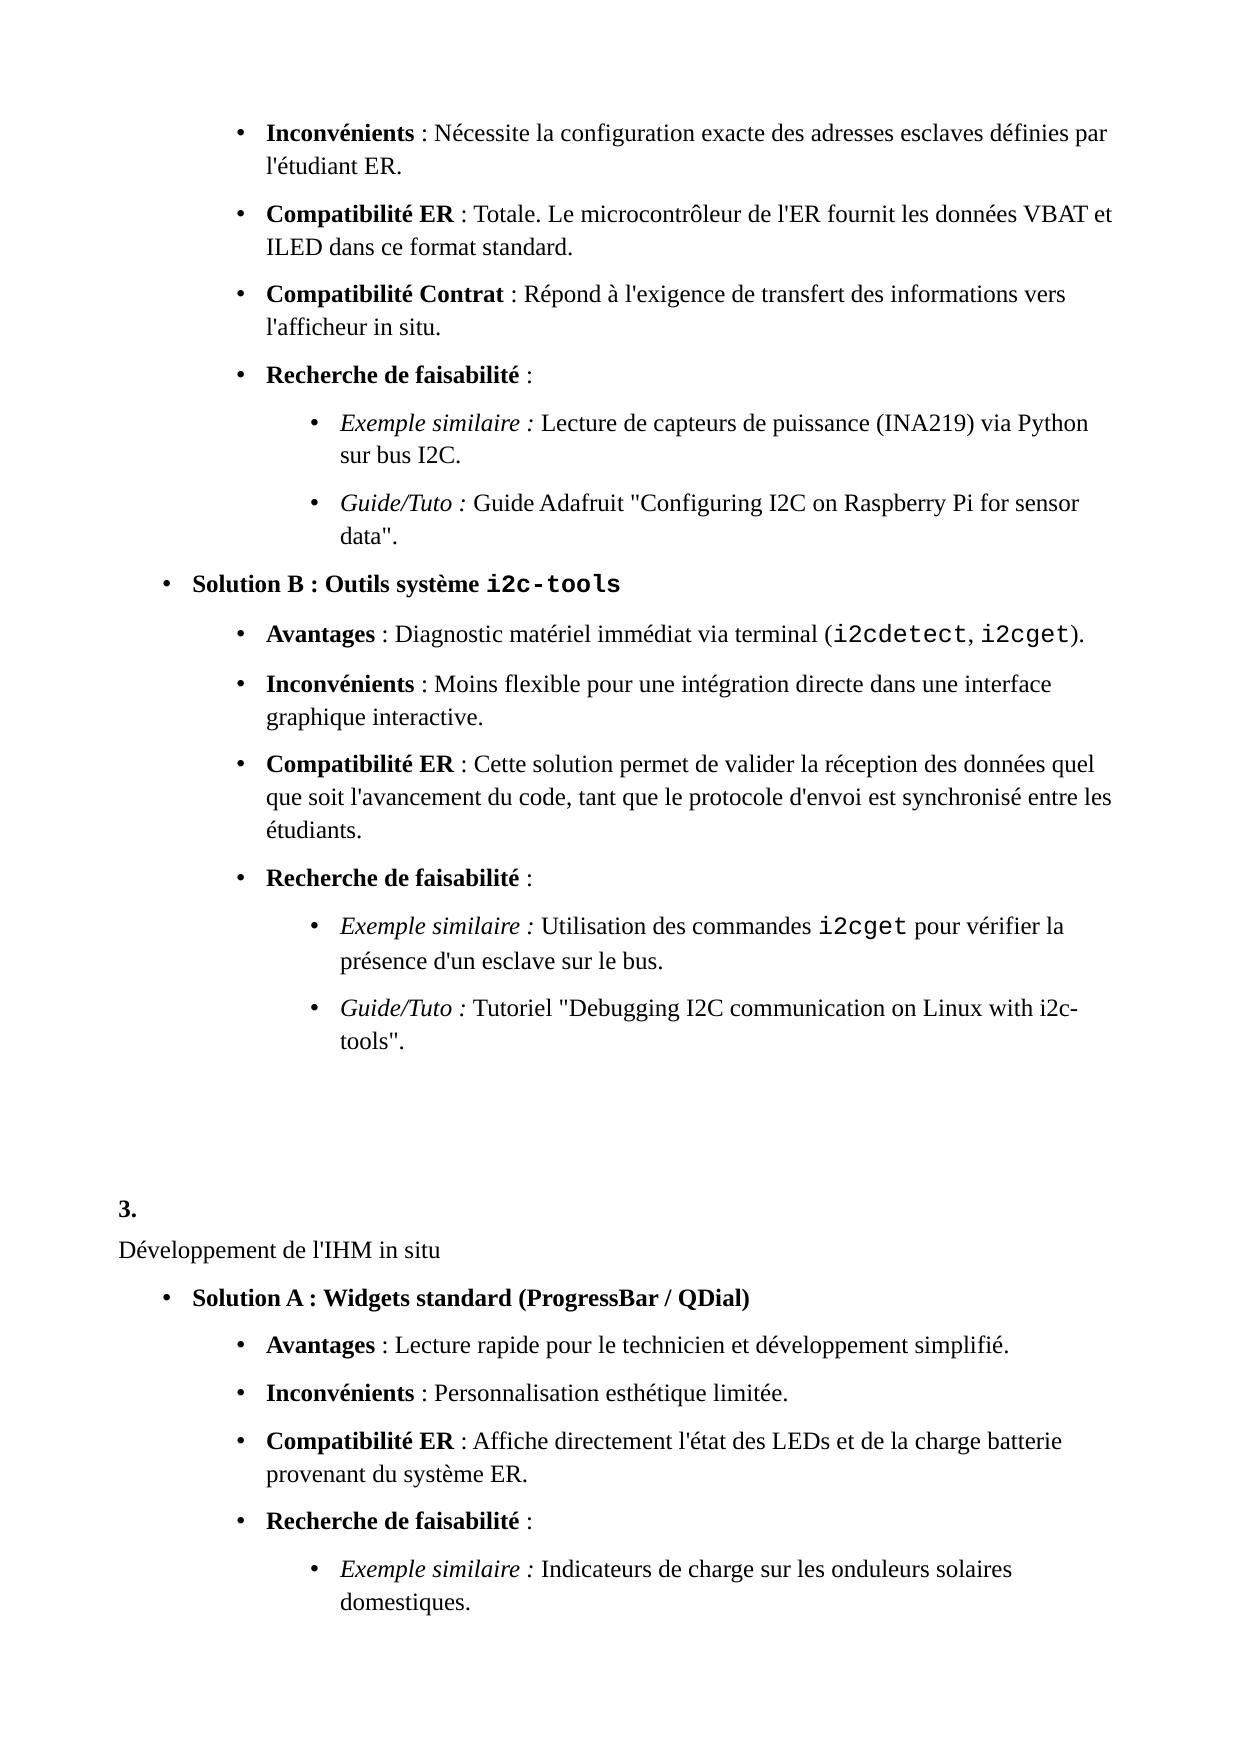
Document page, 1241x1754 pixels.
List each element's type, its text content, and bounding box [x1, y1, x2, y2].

list Compatibilité ER : Totale. Le microcontrôleur de l'ER fournit les données VBAT et ILED dans ce format standard. [236, 199, 1122, 261]
list Exemple similaire : Utilisation des commandes i2cget pour vérifier la présence d'un esclave sur le bus. [310, 911, 1122, 974]
list Solution B : Outils système i2c-tools [162, 569, 1122, 600]
list Recherche de faisabilité : [236, 1506, 1122, 1535]
list Compatibilité ER : Affiche directement l'état des LEDs et de la charge batterie provenant du système ER. [236, 1426, 1122, 1487]
list Exemple similaire : Lecture de capteurs de puissance (INA219) via Python sur bus I2C. [310, 408, 1122, 469]
list Exemple similaire : Indicateurs de charge sur les onduleurs solaires domestiques. [310, 1554, 1122, 1616]
list Compatibilité ER : Cette solution permet de valider la réception des données quel que soit l'avancement du code, tant que le protocole d'envoi est synchronisé entre les étudiants. [236, 749, 1122, 844]
list Guide/Tuto : Guide Adafruit "Configuring I2C on Raspberry Pi for sensor data". [310, 488, 1122, 550]
list Avantages : Diagnostic matériel immédiat via terminal (i2cdetect, i2cget). [236, 619, 1122, 650]
list Recherche de faisabilité : [236, 863, 1122, 892]
list Recherche de faisabilité : [236, 360, 1122, 389]
list Inconvénients : Moins flexible pour une intégration directe dans une interface graphique interactive. [236, 669, 1122, 731]
list Compatibilité Contrat : Répond à l'exigence de transfert des informations vers l'afficheur in situ. [236, 279, 1122, 341]
list Solution A : Widgets standard (ProgressBar / QDial) [162, 1283, 1122, 1312]
list Avantages : Lecture rapide pour le technicien et développement simplifié. [236, 1331, 1122, 1359]
text Développement de l'IHM in situ [118, 1235, 1122, 1264]
list Inconvénients : Nécessite la configuration exacte des adresses esclaves définies par l'étudiant ER. [236, 118, 1122, 180]
list Inconvénients : Personnalisation esthétique limitée. [236, 1378, 1122, 1407]
list Guide/Tuto : Tutoriel "Debugging I2C communication on Linux with i2c-tools". [310, 993, 1122, 1055]
subtitle 3. [118, 1194, 1122, 1223]
